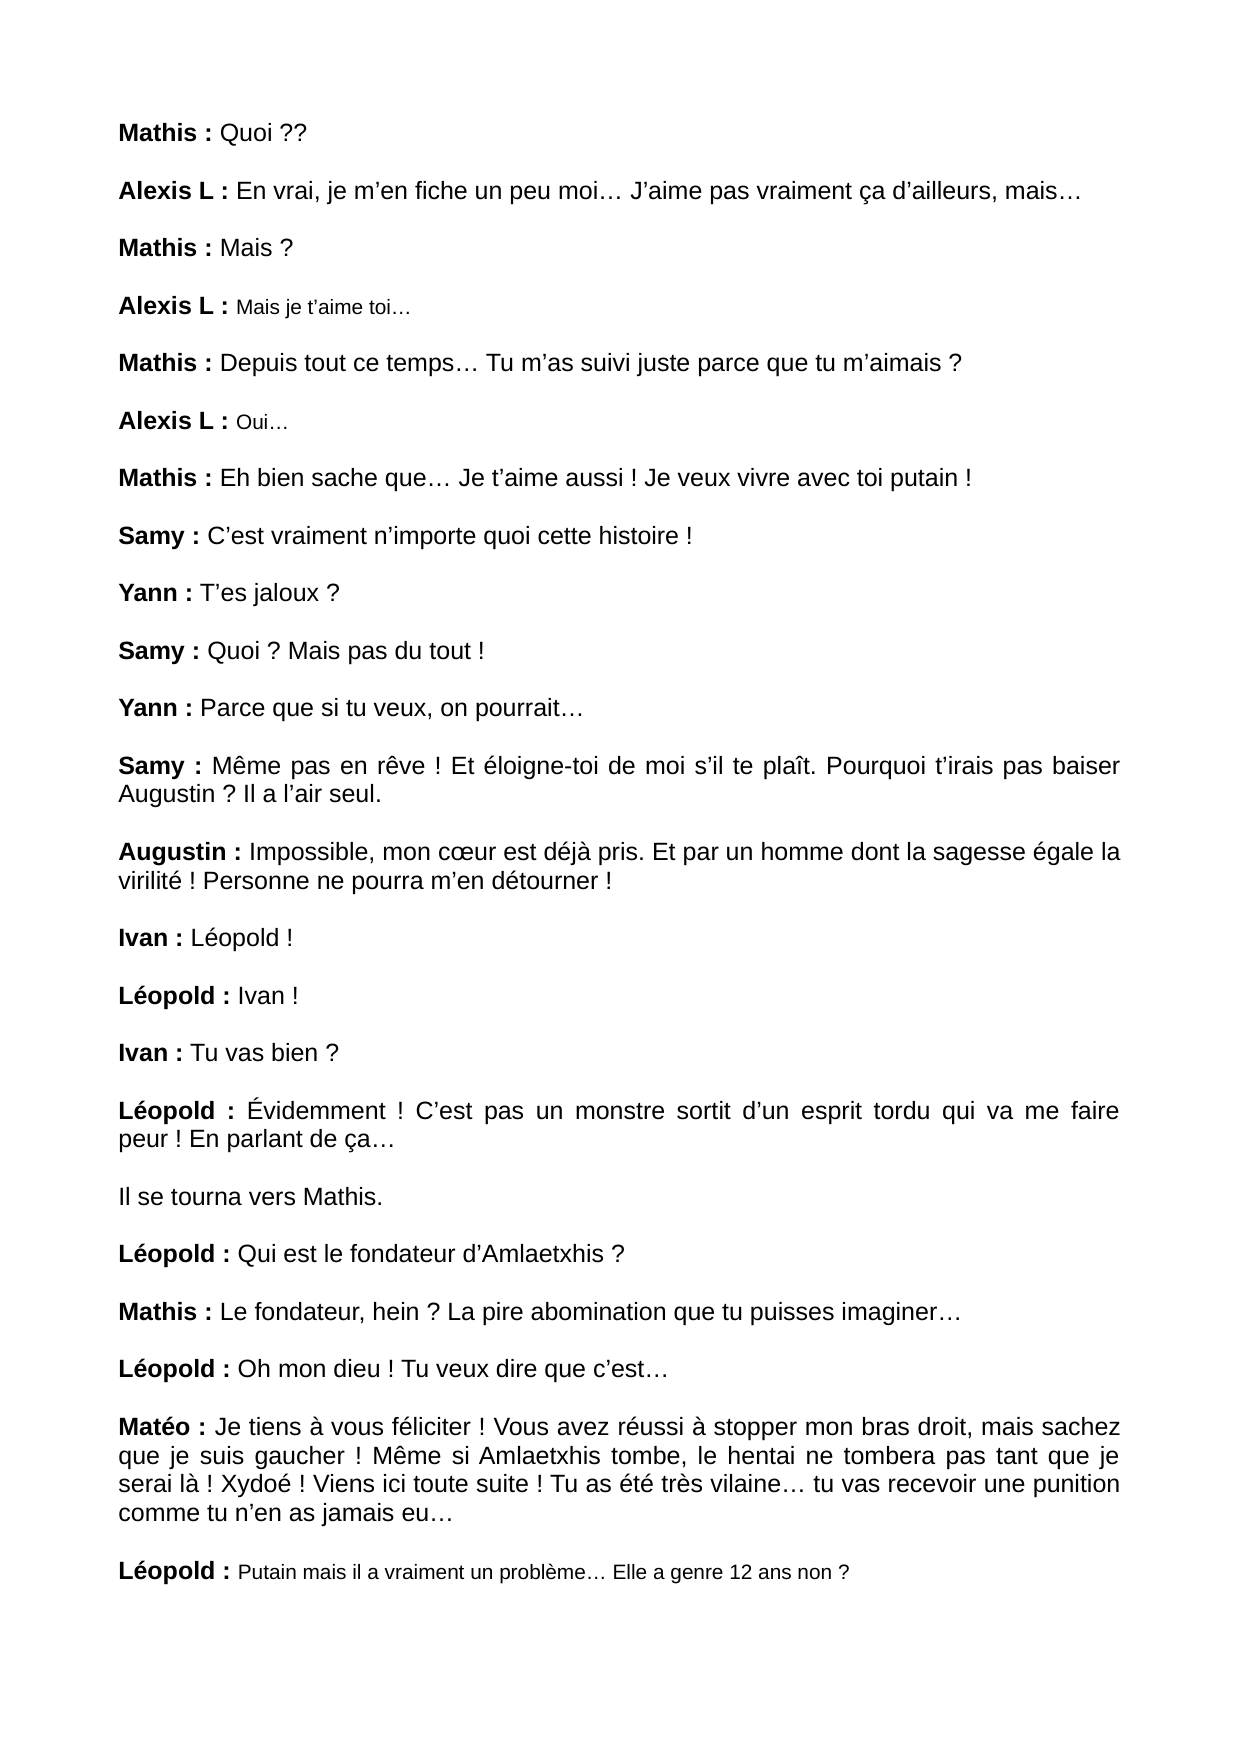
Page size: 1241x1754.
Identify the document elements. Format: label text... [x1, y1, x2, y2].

text Samy : C’est vraiment n’importe quoi cette histoire ! [118, 521, 1122, 549]
text Ivan : Tu vas bien ? [118, 1038, 1122, 1067]
text Ivan : Léopold ! [118, 923, 1122, 952]
text Léopold : Oh mon dieu ! Tu veux dire que c’est… [118, 1354, 1122, 1383]
text Léopold : Putain mais il a vraiment un problème… Elle a genre 12 ans non ? [118, 1556, 1122, 1584]
text Il se tourna vers Mathis. [118, 1182, 1122, 1211]
text Léopold : Qui est le fondateur d’Amlaetxhis ? [118, 1239, 1122, 1268]
text Yann : Parce que si tu veux, on pourrait… [118, 693, 1122, 722]
text Léopold : Ivan ! [118, 981, 1122, 1009]
text Mathis : Quoi ?? [118, 118, 1122, 147]
text Yann : T’es jaloux ? [118, 578, 1122, 607]
text Samy : Même pas en rêve ! Et éloigne-toi de moi s’il te plaît. Pourquoi t’irais pas baiser Augustin ? Il a l’air seul. [118, 751, 1122, 808]
text Alexis L : Mais je t’aime toi… [118, 291, 1122, 319]
text Alexis L : En vrai, je m’en fiche un peu moi… J’aime pas vraiment ça d’ailleurs, mais… [118, 176, 1122, 204]
text Mathis : Depuis tout ce temps… Tu m’as suivi juste parce que tu m’aimais ? [118, 348, 1122, 377]
text Alexis L : Oui… [118, 406, 1122, 434]
text Samy : Quoi ? Mais pas du tout ! [118, 636, 1122, 664]
text Matéo : Je tiens à vous féliciter ! Vous avez réussi à stopper mon bras droit, mais sachez que je suis gaucher ! Même si Amlaetxhis tombe, le hentai ne tombera pas tant que je serai là ! Xydoé ! Viens ici toute suite ! Tu as été très vilaine… tu vas recevoir une punition comme tu n’en as jamais eu… [118, 1412, 1122, 1527]
text Augustin : Impossible, mon cœur est déjà pris. Et par un homme dont la sagesse égale la virilité ! Personne ne pourra m’en détourner ! [118, 837, 1122, 894]
text Léopold : Évidemment ! C’est pas un monstre sortit d’un esprit tordu qui va me faire peur ! En parlant de ça… [118, 1096, 1122, 1153]
text Mathis : Le fondateur, hein ? La pire abomination que tu puisses imaginer… [118, 1297, 1122, 1326]
text Mathis : Eh bien sache que… Je t’aime aussi ! Je veux vivre avec toi putain ! [118, 463, 1122, 492]
text Mathis : Mais ? [118, 233, 1122, 262]
